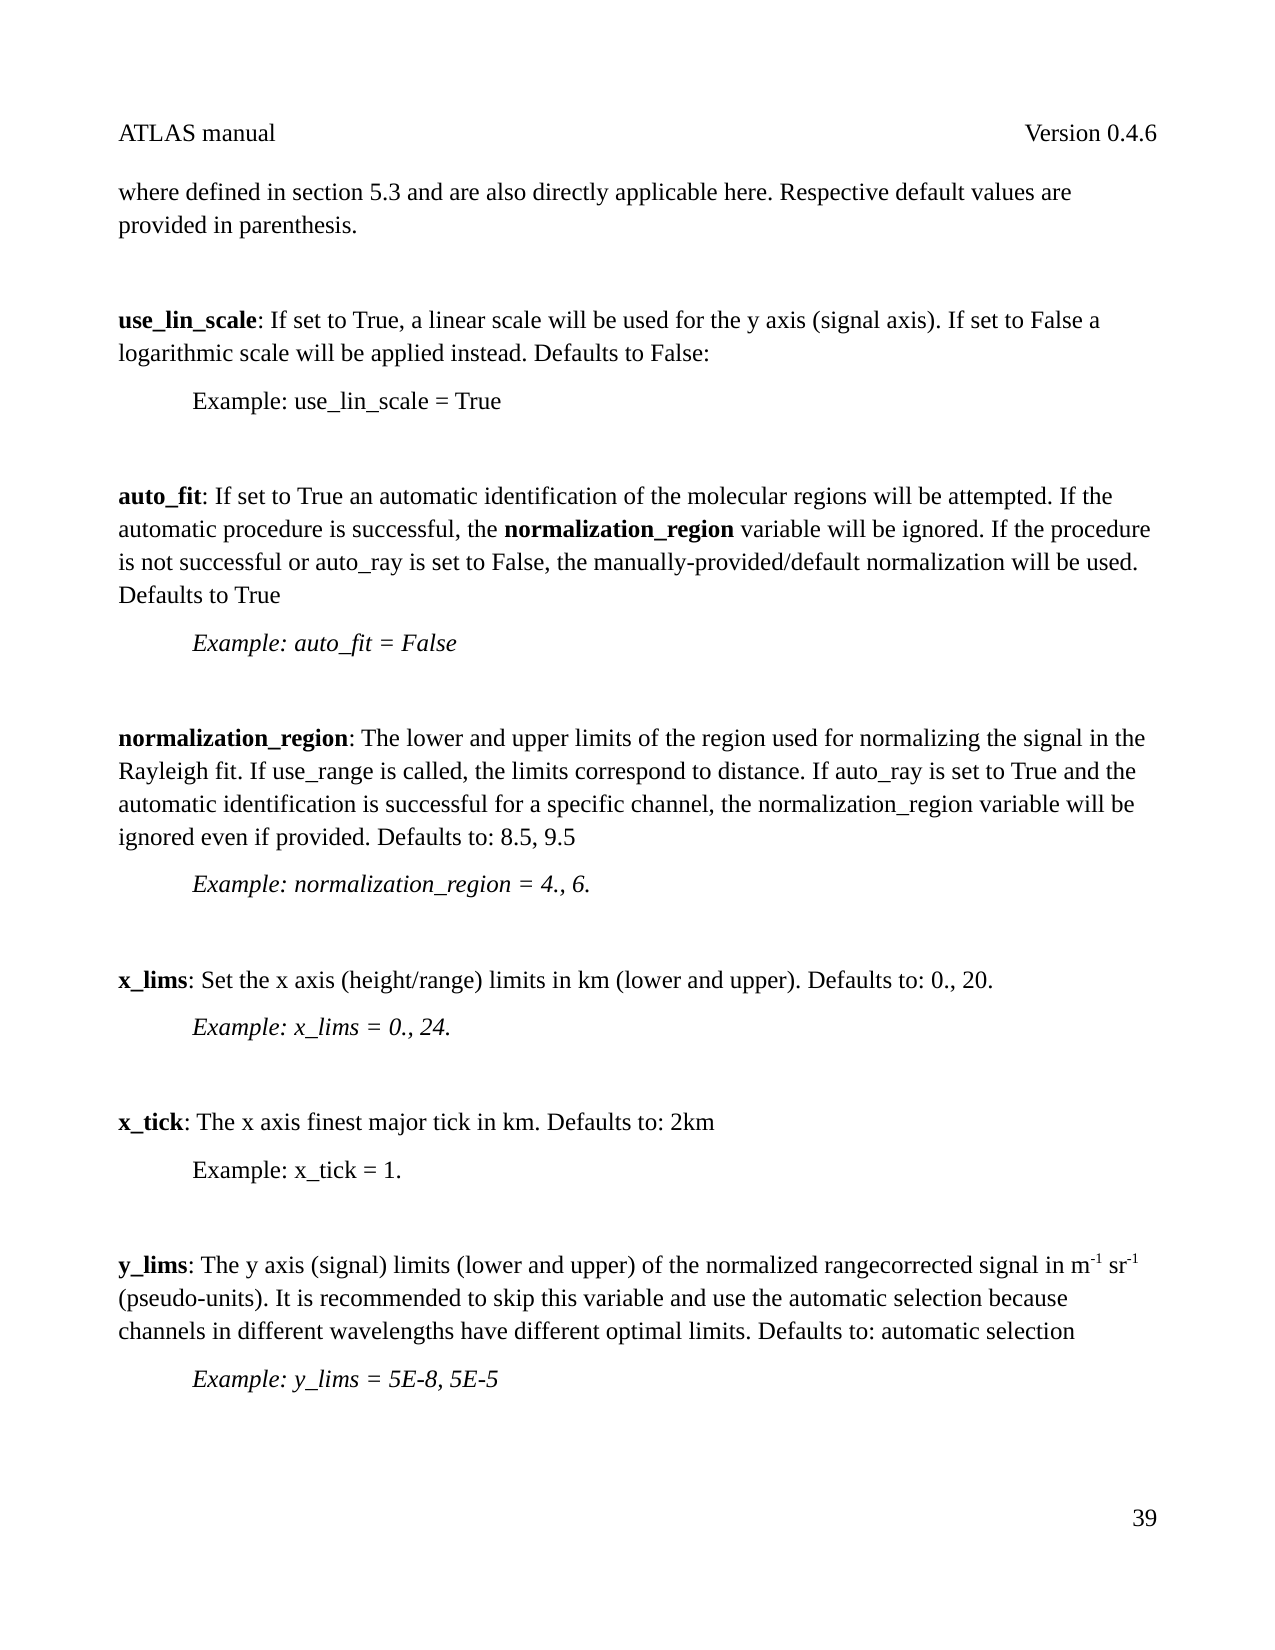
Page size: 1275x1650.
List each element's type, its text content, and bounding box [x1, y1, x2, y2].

text auto_fit: If set to True an automatic identification of the molecular regions will be attempted. If the automatic procedure is successful, the normalization_region variable will be ignored. If the procedure is not successful or auto_ray is set to False, the manually-provided/default normalization will be used. Defaults to True [118, 481, 1157, 609]
text x_lims: Set the x axis (height/range) limits in km (lower and upper). Defaults to: 0., 20. [118, 965, 1157, 993]
text Example: normalization_region = 4., 6. [118, 869, 1157, 898]
text Example: use_lin_scale = True [118, 386, 1157, 414]
text y_lims: The y axis (signal) limits (lower and upper) of the normalized rangecorrected signal in m-1 sr-1 (pseudo-units). It is recommended to skip this variable and use the automatic selection because channels in different wavelengths have different optimal limits. Defaults to: automatic selection [118, 1250, 1157, 1345]
text where defined in section 5.3 and are also directly applicable here. Respective default values are provided in parenthesis. [118, 177, 1157, 239]
text normalization_region: The lower and upper limits of the region used for normalizing the signal in the Rayleigh fit. If use_range is called, the limits correspond to distance. If auto_ray is set to True and the automatic identification is successful for a specific channel, the normalization_region variable will be ignored even if provided. Defaults to: 8.5, 9.5 [118, 723, 1157, 851]
text Example: y_lims = 5E-8, 5E-5 [118, 1364, 1157, 1393]
text Example: x_tick = 1. [118, 1155, 1157, 1184]
text x_tick: The x axis finest major tick in km. Defaults to: 2km [118, 1107, 1157, 1136]
text Example: auto_fit = False [118, 628, 1157, 656]
text use_lin_scale: If set to True, a linear scale will be used for the y axis (signal axis). If set to False a logarithmic scale will be applied instead. Defaults to False: [118, 305, 1157, 367]
text Example: x_lims = 0., 24. [118, 1012, 1157, 1041]
